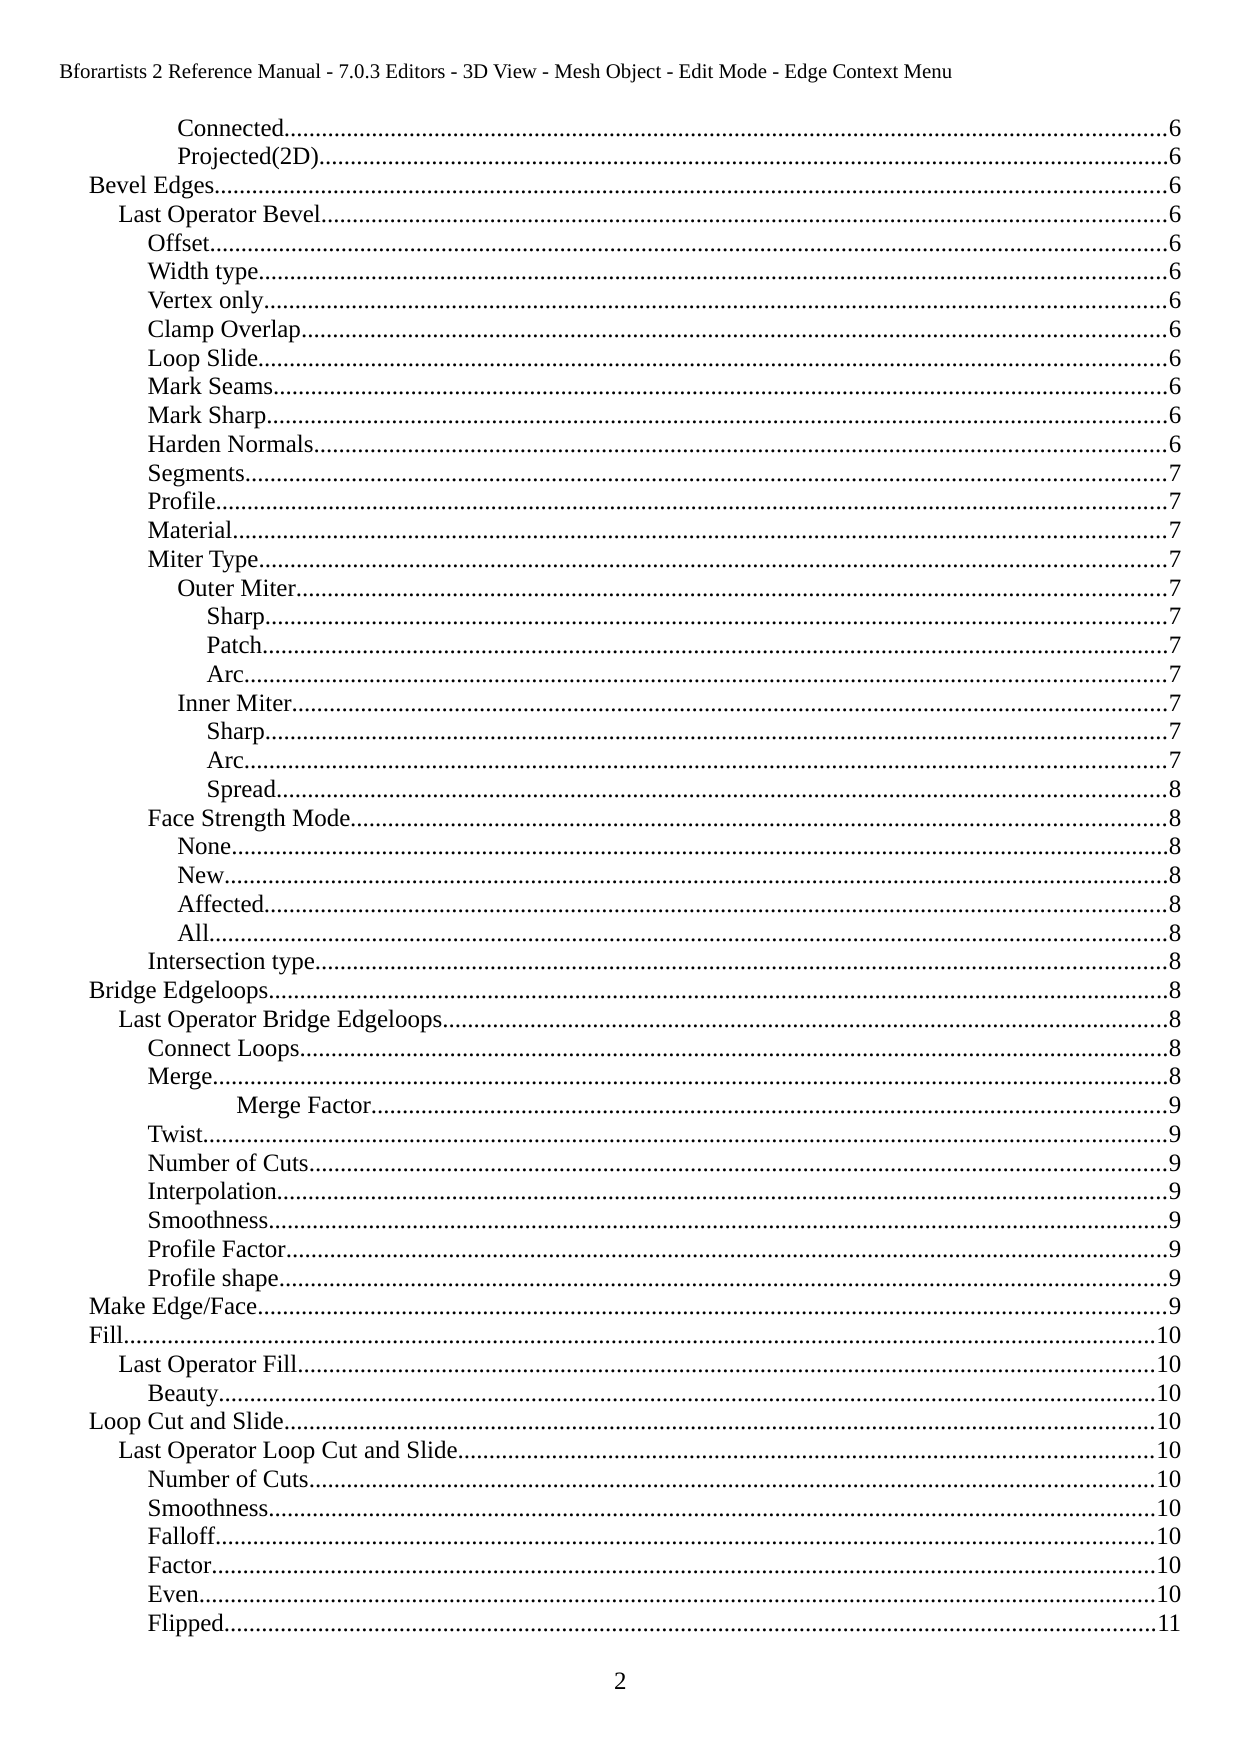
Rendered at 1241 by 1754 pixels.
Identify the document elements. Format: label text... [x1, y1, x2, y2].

text Arc 7 [206, 745, 1181, 774]
text Merge Factor 9 [236, 1090, 1181, 1119]
text Make Edge/Face 9 [88, 1291, 1181, 1320]
text Inner Miter 7 [177, 688, 1181, 716]
text Bevel Edges 6 [88, 170, 1181, 199]
text Harden Normals 6 [147, 429, 1181, 458]
text Arc 7 [206, 659, 1181, 688]
text Loop Cut and Slide 10 [88, 1406, 1181, 1435]
text Intersection type 8 [147, 946, 1181, 975]
text Number of Cuts 10 [147, 1464, 1181, 1493]
text Mark Seams 6 [147, 371, 1181, 400]
text Last Operator Fill 10 [118, 1349, 1181, 1378]
text Bridge Edgeloops 8 [88, 975, 1181, 1004]
text Profile shape 9 [147, 1263, 1181, 1291]
text Even 10 [147, 1579, 1181, 1608]
text New 8 [177, 860, 1181, 889]
text Connect Loops 8 [147, 1033, 1181, 1061]
text All 8 [177, 918, 1181, 946]
text Width type 6 [147, 256, 1181, 285]
text Segments 7 [147, 458, 1181, 486]
text Last Operator Bridge Edgeloops 8 [118, 1004, 1181, 1033]
text Clamp Overlap 6 [147, 314, 1181, 343]
text Patch 7 [206, 630, 1181, 659]
text Offset 6 [147, 228, 1181, 256]
text Last Operator Loop Cut and Slide 10 [118, 1435, 1181, 1464]
text Outer Miter 7 [177, 573, 1181, 601]
text Falloff 10 [147, 1521, 1181, 1550]
text Sharp 7 [206, 716, 1181, 745]
text Loop Slide 6 [147, 343, 1181, 371]
text Merge 8 [147, 1061, 1181, 1090]
text Flipped 11 [147, 1608, 1181, 1636]
text None 8 [177, 831, 1181, 860]
text Affected 8 [177, 889, 1181, 918]
text Sharp 7 [206, 601, 1181, 630]
text Mark Sharp 6 [147, 400, 1181, 429]
text Interpolation 9 [147, 1176, 1181, 1205]
text Projected(2D) 6 [177, 141, 1181, 170]
text Twist 9 [147, 1119, 1181, 1148]
text Factor 10 [147, 1550, 1181, 1579]
text Connected 6 [177, 113, 1181, 141]
text Face Strength Mode 8 [147, 803, 1181, 831]
text Beauty 10 [147, 1378, 1181, 1406]
text Material 7 [147, 515, 1181, 544]
text Smoothness 9 [147, 1205, 1181, 1234]
text Spread 8 [206, 774, 1181, 803]
text Number of Cuts 9 [147, 1148, 1181, 1176]
text Vertex only 6 [147, 285, 1181, 314]
text Profile 7 [147, 486, 1181, 515]
text Last Operator Bevel 6 [118, 199, 1181, 228]
text Profile Factor 9 [147, 1234, 1181, 1263]
text Smoothness 10 [147, 1493, 1181, 1521]
text Miter Type 7 [147, 544, 1181, 573]
text Fill 10 [88, 1320, 1181, 1349]
